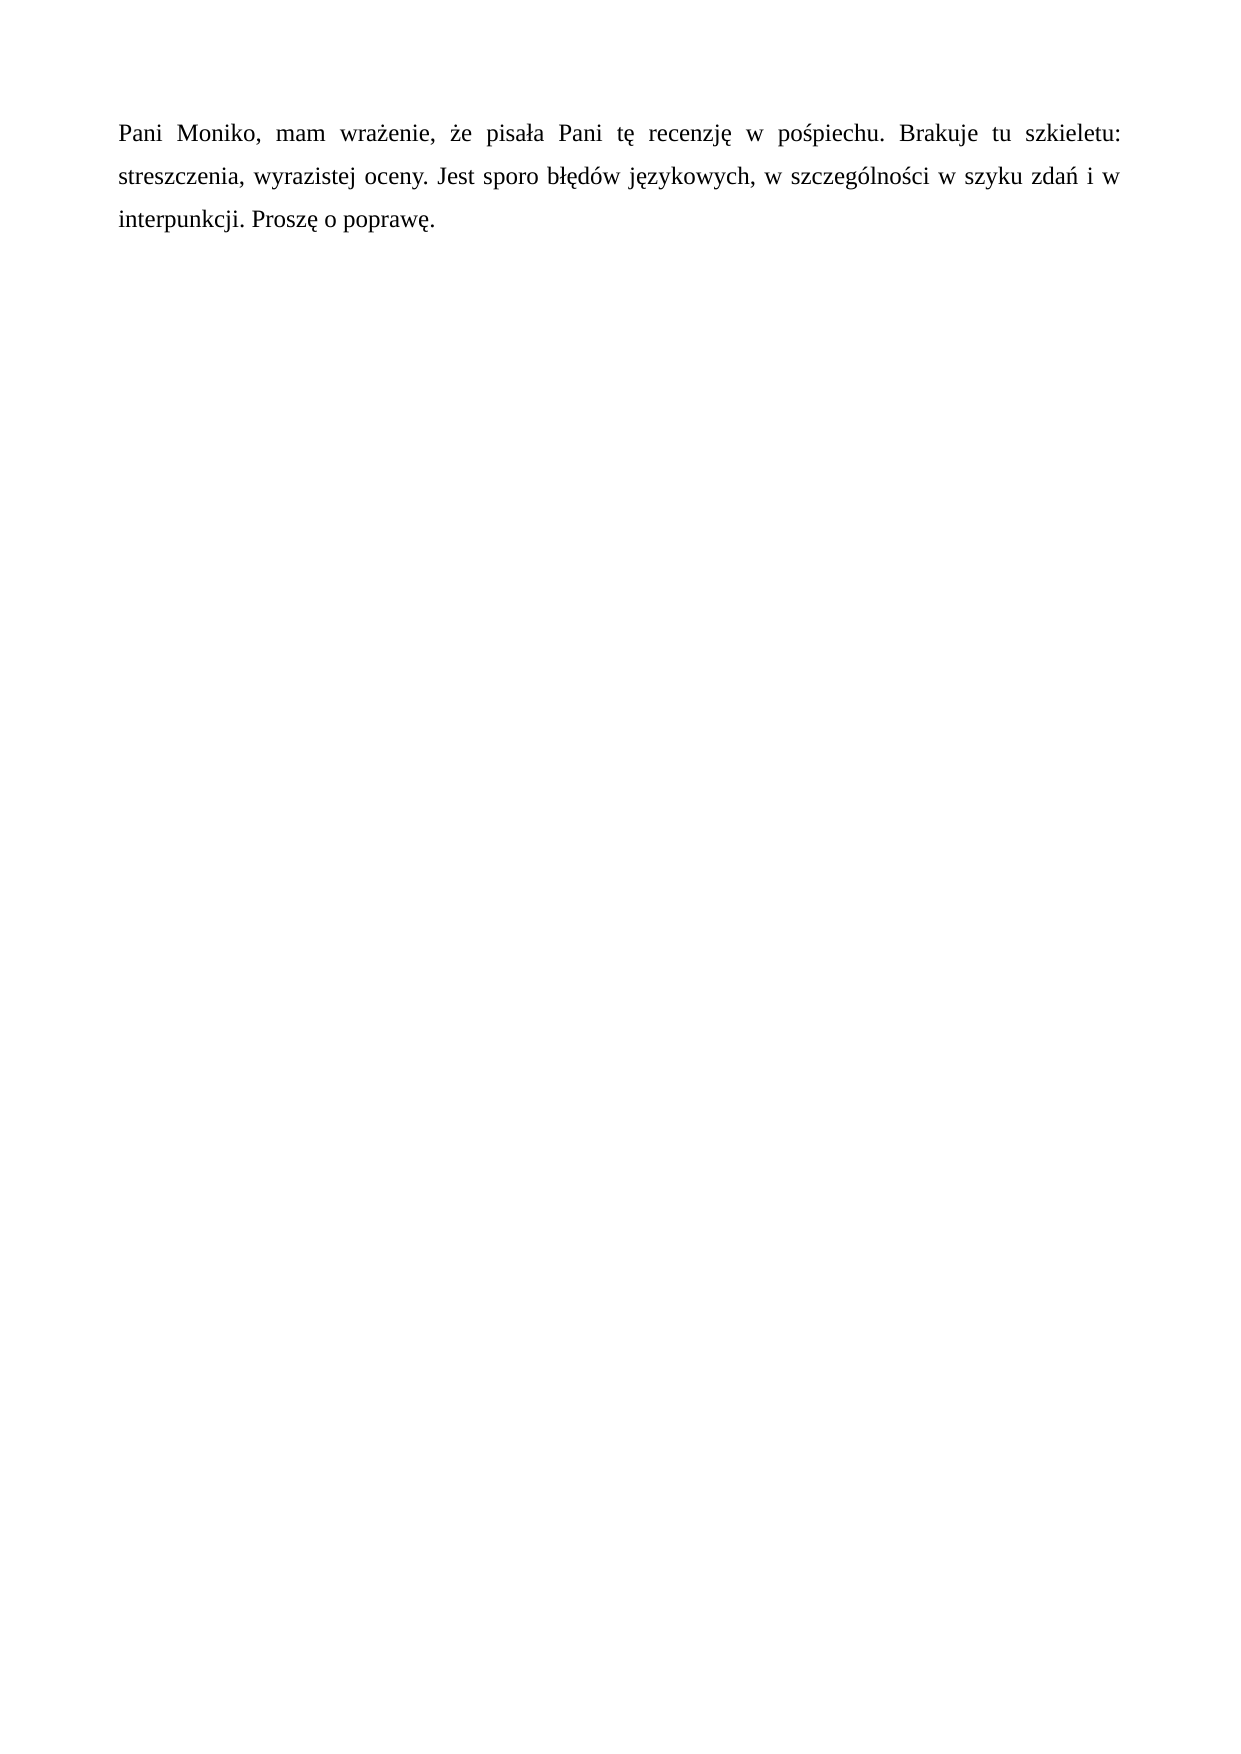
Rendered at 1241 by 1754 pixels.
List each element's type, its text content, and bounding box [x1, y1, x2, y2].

text Pani Moniko, mam wrażenie, że pisała Pani tę recenzję w pośpiechu. Brakuje tu szkieletu: streszczenia, wyrazistej oceny. Jest sporo błędów językowych, w szczególności w szyku zdań i w interpunkcji. Proszę o poprawę. [118, 118, 1122, 233]
